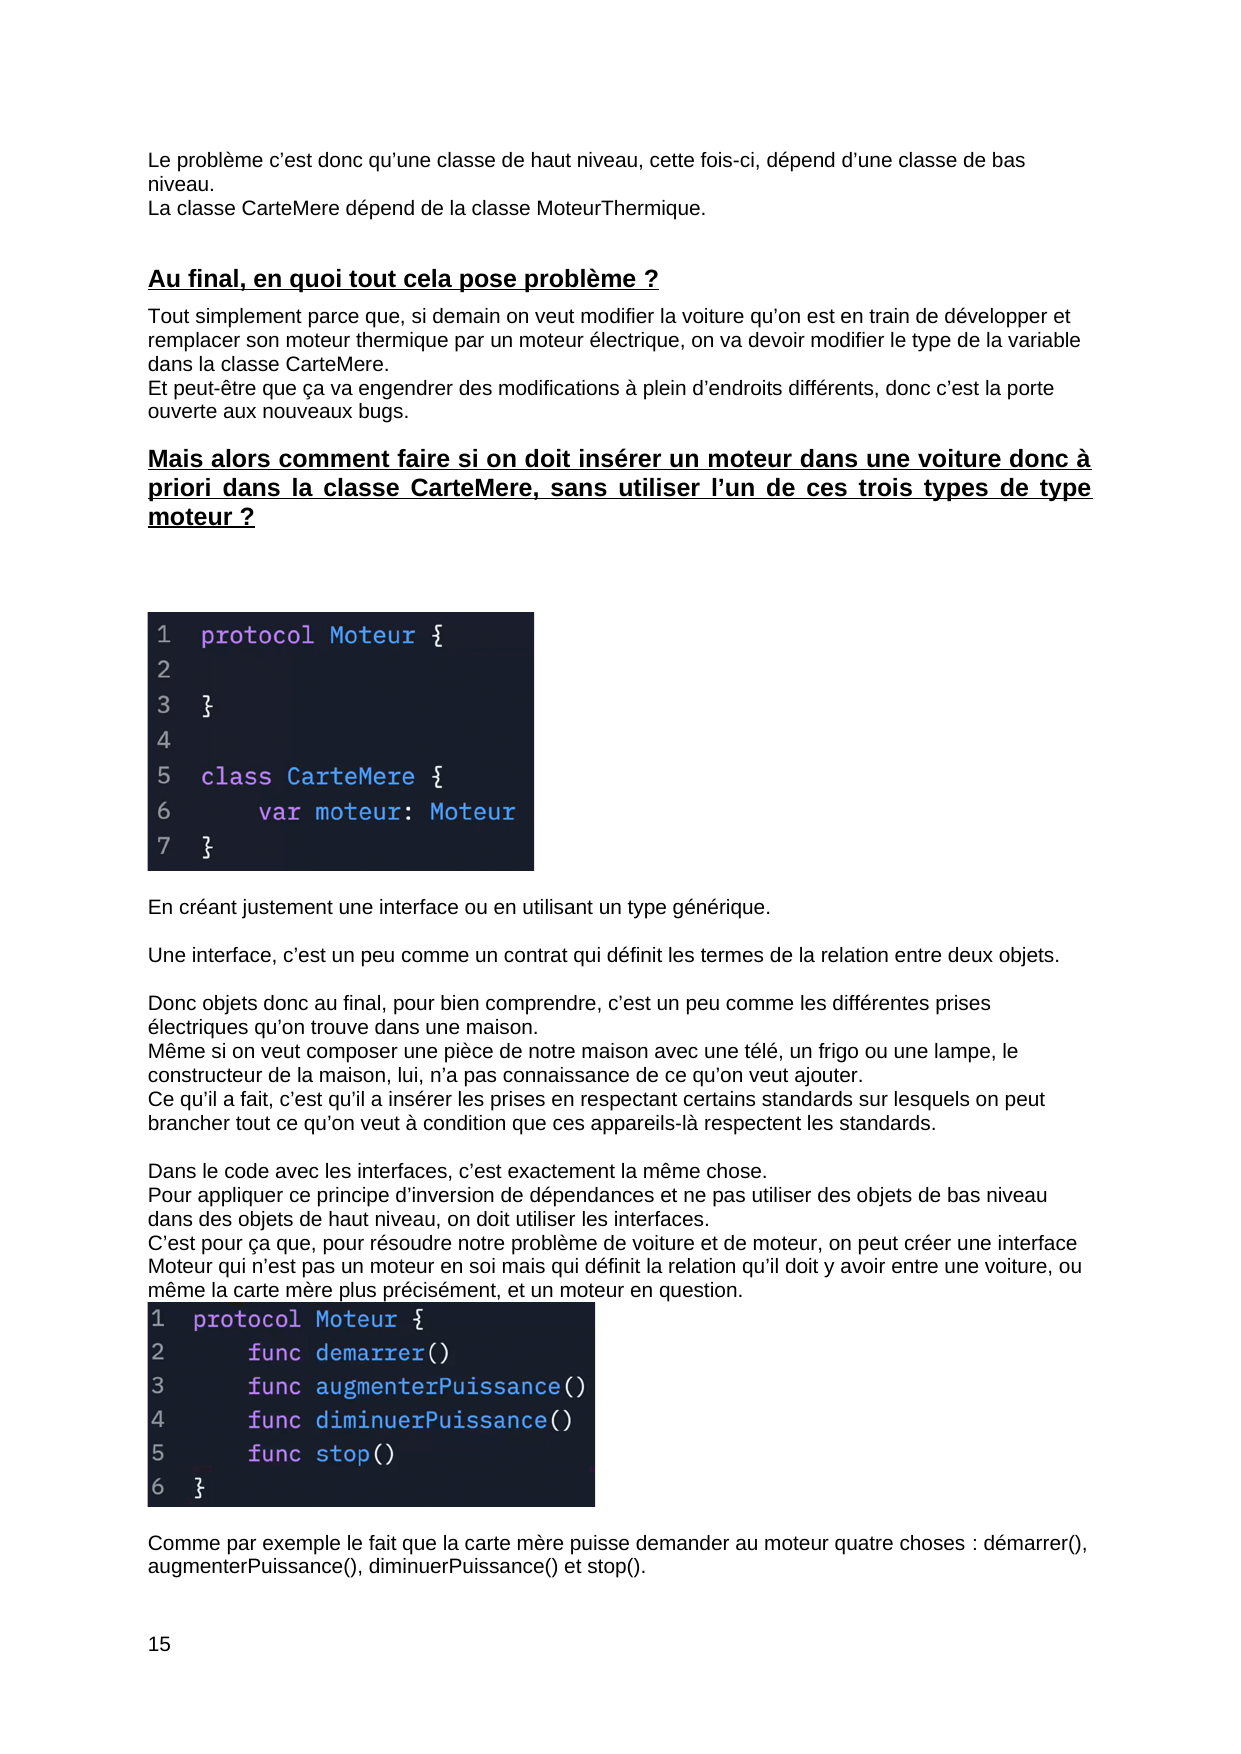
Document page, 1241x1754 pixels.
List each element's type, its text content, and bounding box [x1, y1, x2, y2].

picture [147, 612, 535, 871]
text Pour appliquer ce principe d’inversion de dépendances et ne pas utiliser des objets de bas niveau dans des objets de haut niveau, on doit utiliser les interfaces. [148, 1182, 1093, 1230]
text Comme par exemple le fait que la carte mère puisse demander au moteur quatre choses : démarrer(), augmenterPuissance(), diminuerPuissance() et stop(). [148, 1530, 1093, 1578]
subtitle Au final, en quoi tout cela pose problème ? [148, 264, 1093, 293]
text Et peut-être que ça va engendrer des modifications à plein d’endroits différents, donc c’est la porte ouverte aux nouveaux bugs. [148, 375, 1093, 423]
subtitle Mais alors comment faire si on doit insérer un moteur dans une voiture donc à priori dans la classe CarteMere, sans utiliser l’un de ces trois types de type [148, 444, 1093, 498]
text En créant justement une interface ou en utilisant un type générique. [148, 895, 1093, 919]
text Le problème c’est donc qu’une classe de haut niveau, cette fois-ci, dépend d’une classe de bas niveau. [148, 148, 1093, 196]
text Ce qu’il a fait, c’est qu’il a insérer les prises en respectant certains standards sur lesquels on peut brancher tout ce qu’on veut à condition que ces appareils-là respectent les standards. [148, 1087, 1093, 1134]
text Une interface, c’est un peu comme un contrat qui définit les termes de la relation entre deux objets. [148, 943, 1093, 967]
text La classe CarteMere dépend de la classe MoteurThermique. [148, 196, 1093, 219]
picture [147, 1302, 596, 1507]
text Donc objets donc au final, pour bien comprendre, c’est un peu comme les différentes prises électriques qu’on trouve dans une maison. [148, 991, 1093, 1039]
text C’est pour ça que, pour résoudre notre problème de voiture et de moteur, on peut créer une interface Moteur qui n’est pas un moteur en soi mais qui définit la relation qu’il doit y avoir entre une voiture, ou même la carte mère plus précisément, et un moteur en question. [148, 1230, 1093, 1302]
text Même si on veut composer une pièce de notre maison avec une télé, un frigo ou une lampe, le constructeur de la maison, lui, n’a pas connaissance de ce qu’on veut ajouter. [148, 1039, 1093, 1087]
text Tout simplement parce que, si demain on veut modifier la voiture qu’on est en train de développer et remplacer son moteur thermique par un moteur électrique, on va devoir modifier le type de la variable dans la classe CarteMere. [148, 303, 1093, 375]
subtitle moteur ? [148, 499, 1093, 530]
text Dans le code avec les interfaces, c’est exactement la même chose. [148, 1158, 1093, 1182]
